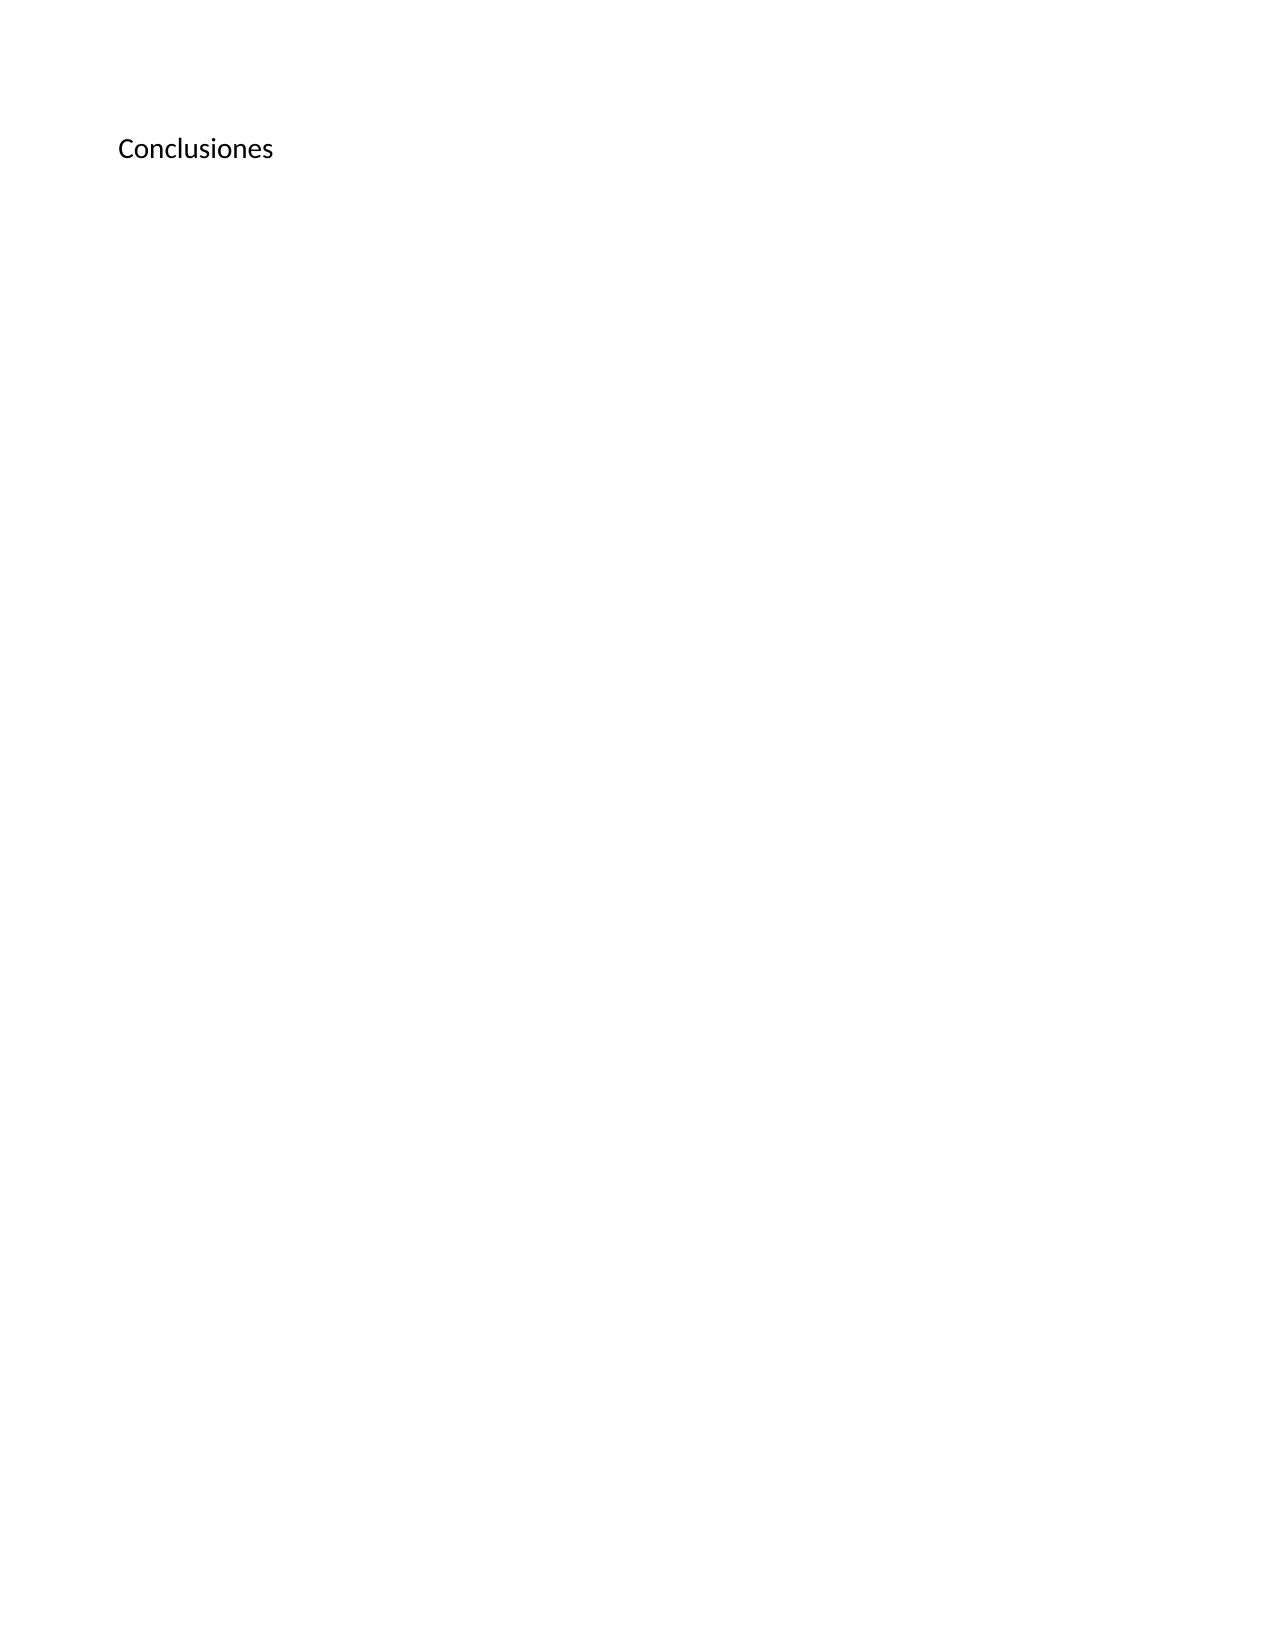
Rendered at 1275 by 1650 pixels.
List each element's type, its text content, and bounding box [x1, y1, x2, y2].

text Conclusiones [118, 130, 1205, 166]
